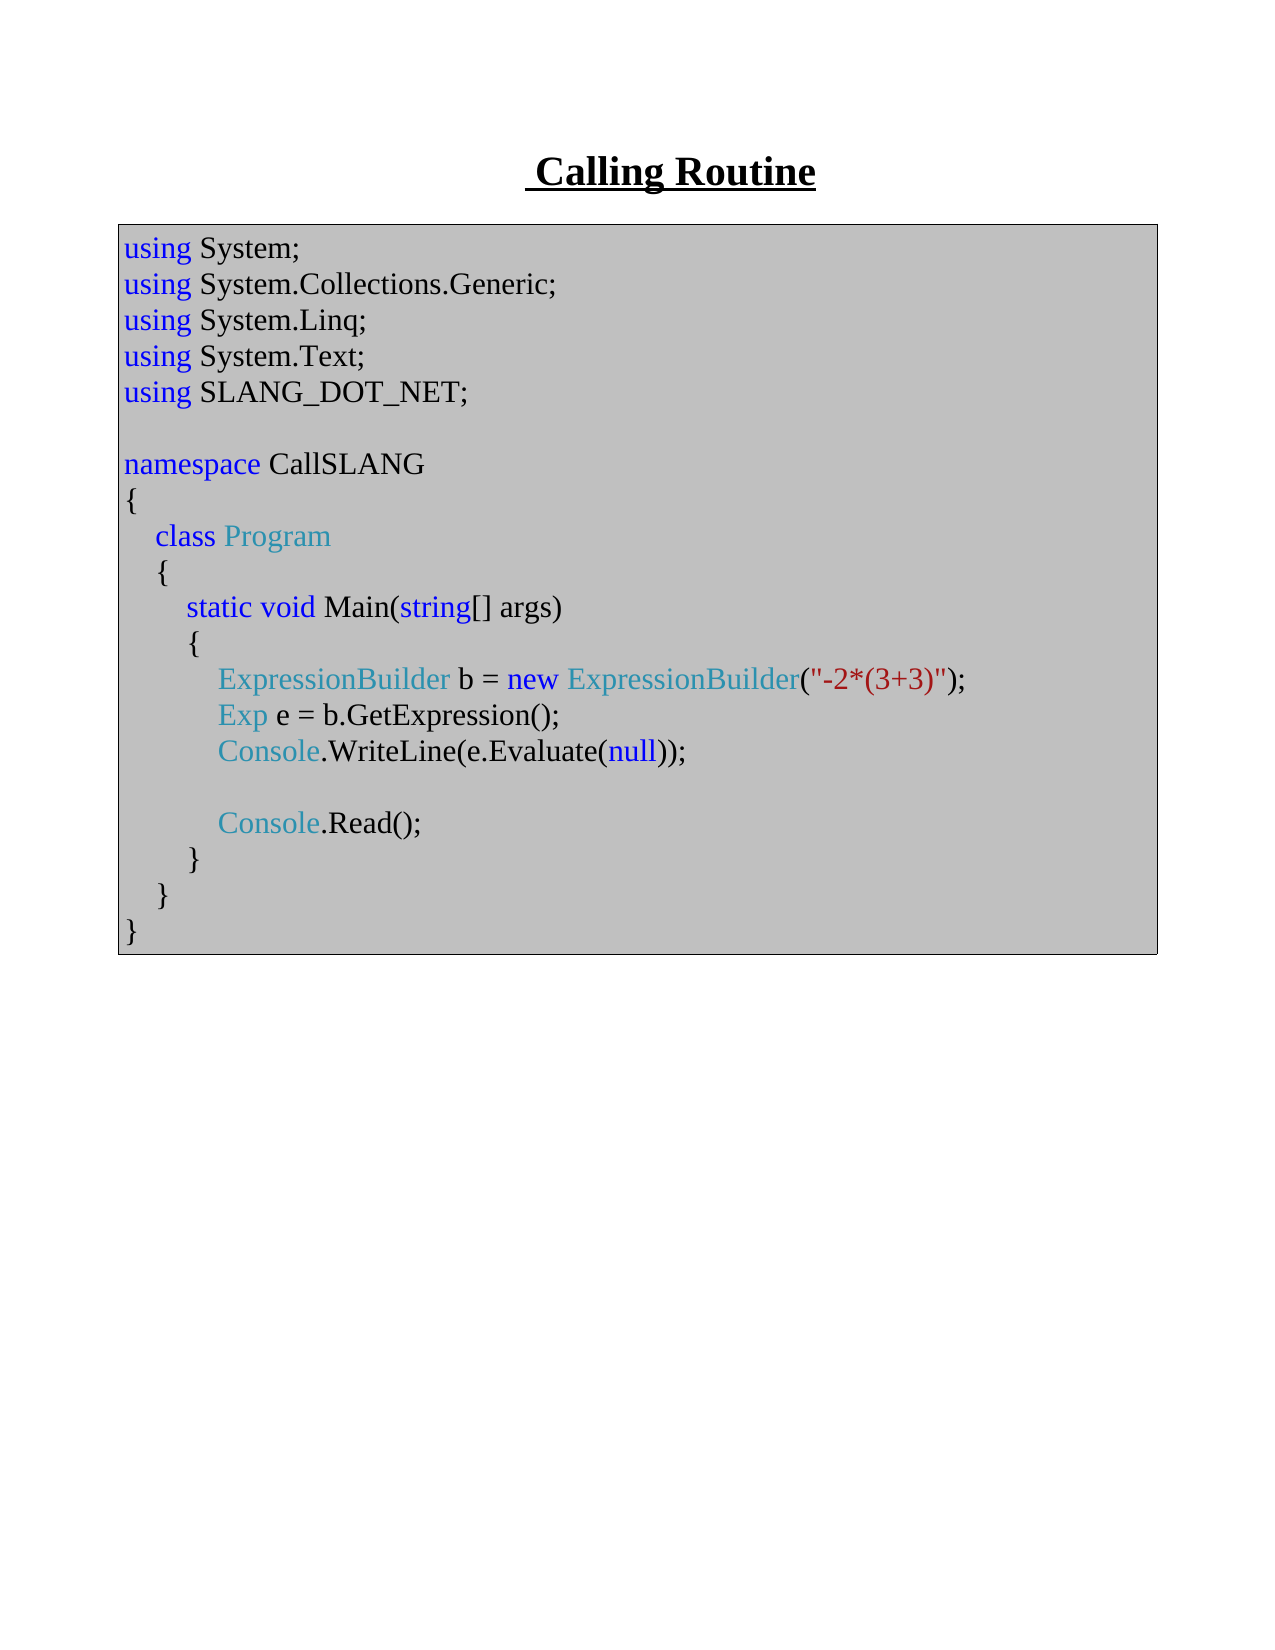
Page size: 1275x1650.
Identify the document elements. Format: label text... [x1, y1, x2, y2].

table_header using System; using System.Collections.Generic; using System.Linq; using System.Text; using SLANG_DOT_NET; namespace CallSLANG { class Program { static void Main(string[] args) { ExpressionBuilder b = new ExpressionBuilder("-2*(3+3)"); Exp e = b.GetExpression(); Console.WriteLine(e.Evaluate(null)); Console.Read(); } } } [119, 225, 1157, 954]
text Calling Routine [118, 147, 1157, 195]
